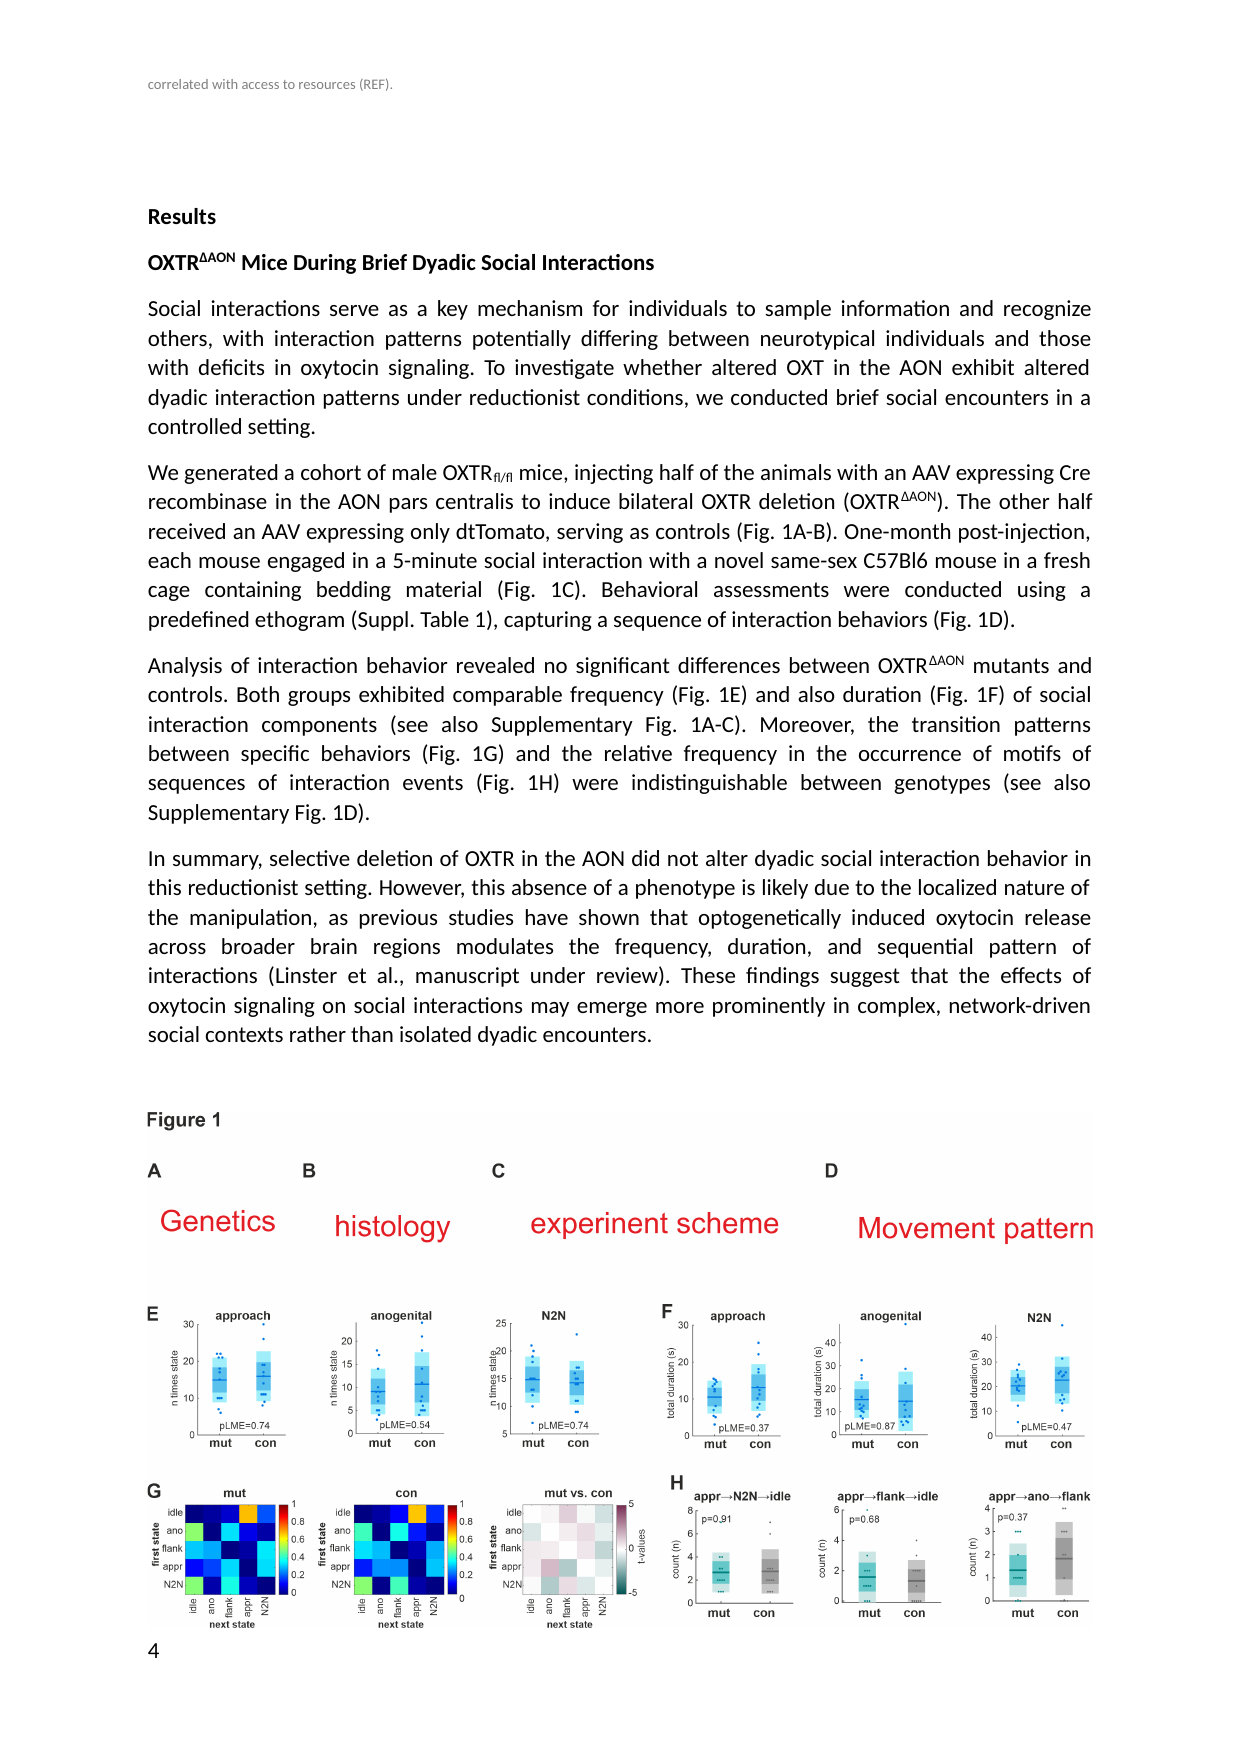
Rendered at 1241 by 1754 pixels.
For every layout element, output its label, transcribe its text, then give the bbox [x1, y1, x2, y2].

text correlated with access to resources (REF). [148, 75, 1093, 93]
text Results [148, 202, 1093, 230]
text We generated a cohort of male OXTRfl/fl mice, injecting half of the animals with an AAV expressing Cre recombinase in the AON pars centralis to induce bilateral OXTR deletion (OXTRΔAON). The other half received an AAV expressing only dtTomato, serving as controls (Fig. 1A-B). One-month post-injection, each mouse engaged in a 5-minute social interaction with a novel same-sex C57Bl6 mouse in a fresh cage containing bedding material (Fig. 1C). Behavioral assessments were conducted using a predefined ethogram (Suppl. Table 1), capturing a sequence of interaction behaviors (Fig. 1D). [148, 458, 1093, 633]
text In summary, selective deletion of OXTR in the AON did not alter dyadic social interaction behavior in this reductionist setting. However, this absence of a phenotype is likely due to the localized nature of the manipulation, as previous studies have shown that optogenetically induced oxytocin release across broader brain regions modulates the frequency, duration, and sequential pattern of interactions (Linster et al., manuscript under review). These findings suggest that the effects of oxytocin signaling on social interactions may emerge more prominently in complex, network-driven social contexts rather than isolated dyadic encounters. [148, 844, 1093, 1048]
text Analysis of interaction behavior revealed no significant differences between OXTRΔAON mutants and controls. Both groups exhibited comparable frequency (Fig. 1E) and also duration (Fig. 1F) of social interaction components (see also Supplementary Fig. 1A-C). Moreover, the transition patterns between specific behaviors (Fig. 1G) and the relative frequency in the occurrence of motifs of sequences of interaction events (Fig. 1H) were indistinguishable between genotypes (see also Supplementary Fig. 1D). [148, 651, 1093, 826]
text OXTRΔAON Mice During Brief Dyadic Social Interactions [148, 248, 1093, 276]
text Social interactions serve as a key mechanism for individuals to sample information and recognize others, with interaction patterns potentially differing between neurotypical individuals and those with deficits in oxytocin signaling. To investigate whether altered OXT in the AON exhibit altered dyadic interaction patterns under reductionist conditions, we conducted brief social encounters in a controlled setting. [148, 294, 1093, 440]
